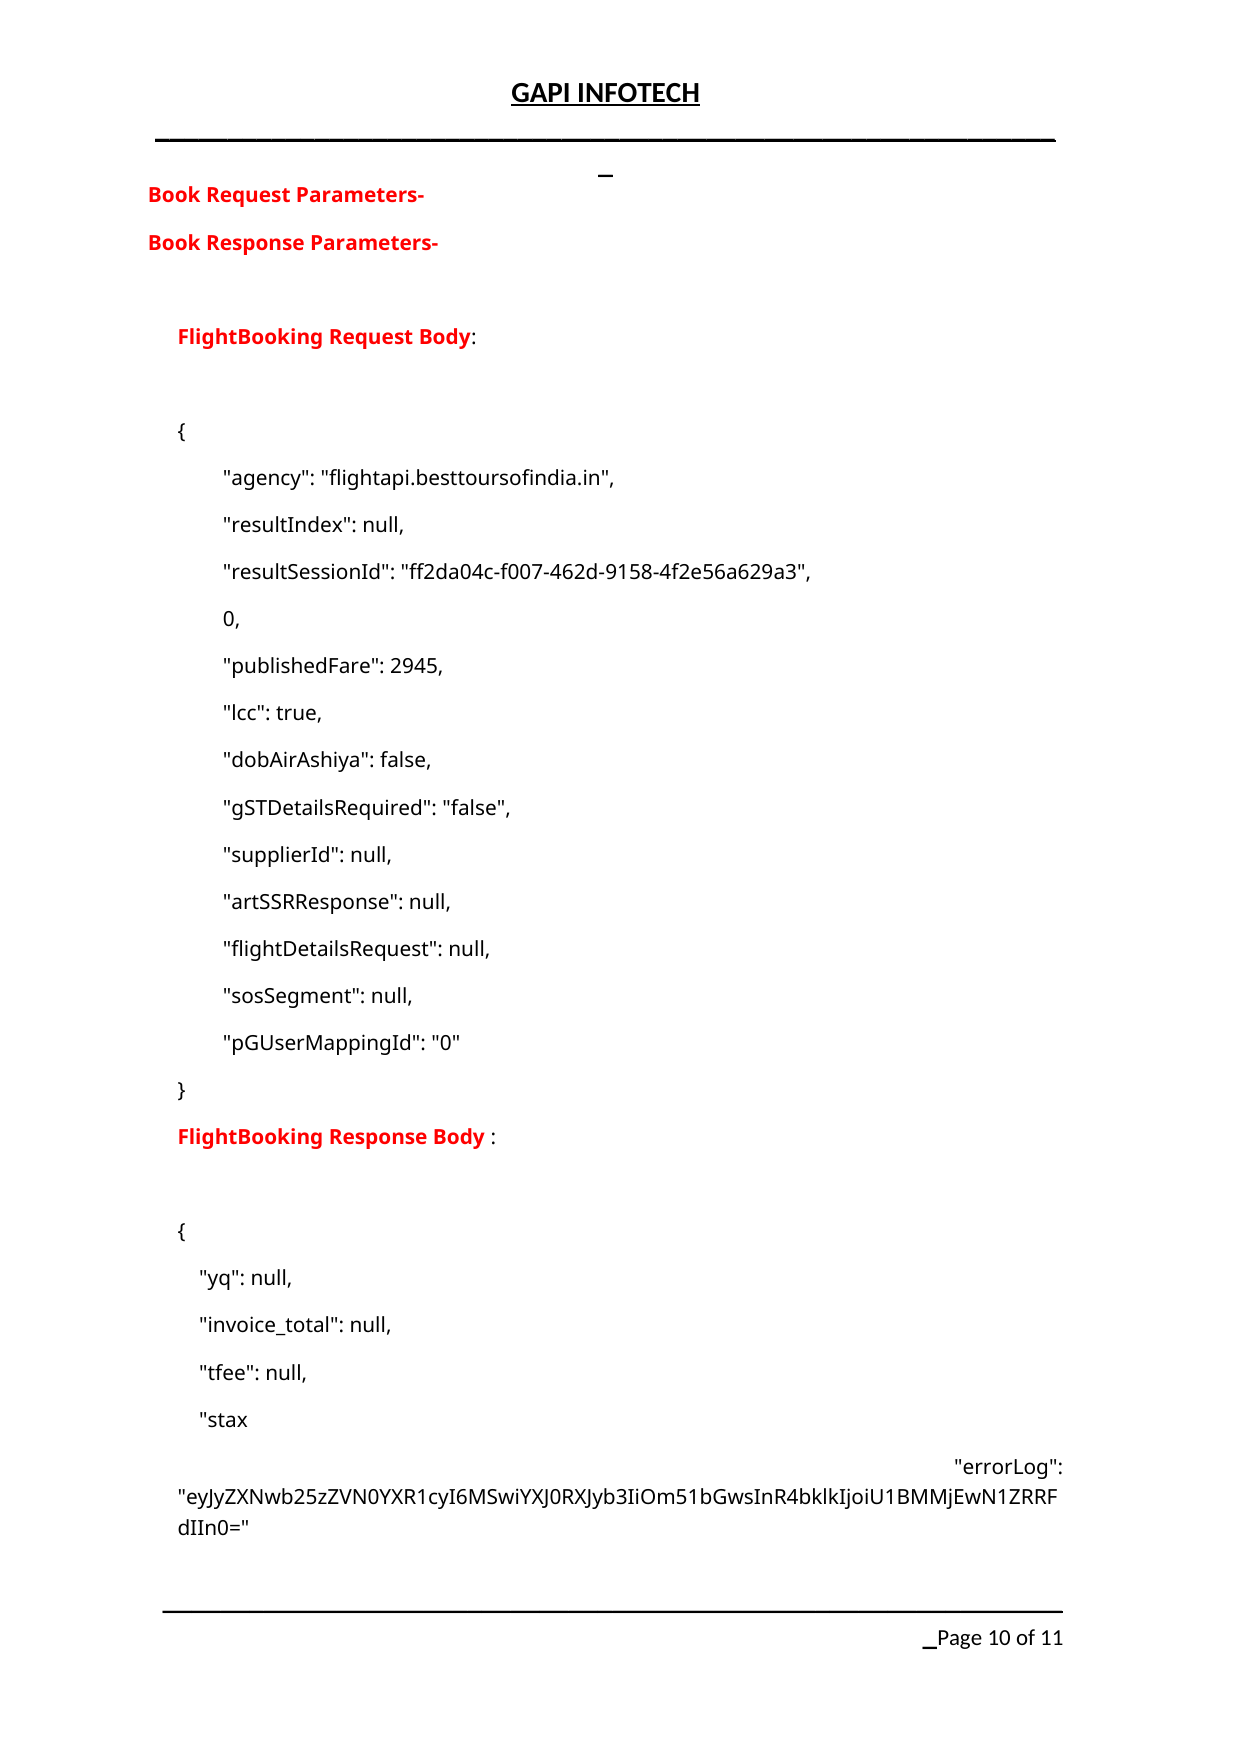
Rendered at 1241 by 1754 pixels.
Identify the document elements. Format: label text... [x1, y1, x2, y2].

list "errorLog": "eyJyZXNwb25zZVN0YXR1cyI6MSwiYXJ0RXJyb3IiOm51bGwsInR4bklkIjoiU1BMMjEwN1ZRRFdIIn0=" [177, 1452, 1063, 1541]
list 0, [177, 604, 1063, 633]
list "artSSRResponse": null, [177, 887, 1063, 915]
list "pGUserMappingId": "0" [177, 1028, 1063, 1057]
list "flightDetailsRequest": null, [177, 934, 1063, 962]
text Book Request Parameters- [148, 181, 1063, 209]
list "agency": "flightapi.besttoursofindia.in", [177, 463, 1063, 492]
list "tfee": null, [177, 1358, 1063, 1386]
list "resultIndex": null, [177, 510, 1063, 539]
list "yq": null, [177, 1263, 1063, 1292]
list "sosSegment": null, [177, 981, 1063, 1009]
list "invoice_total": null, [177, 1311, 1063, 1339]
list "gSTDetailsRequired": "false", [177, 793, 1063, 821]
text FlightBooking Request Body: [148, 322, 1063, 350]
list { [177, 1216, 1063, 1245]
list "lcc": true, [177, 698, 1063, 727]
list "resultSessionId": "ff2da04c-f007-462d-9158-4f2e56a629a3", [177, 557, 1063, 586]
list "supplierId": null, [177, 840, 1063, 868]
text Book Response Parameters- [148, 228, 1063, 256]
list "dobAirAshiya": false, [177, 746, 1063, 774]
list FlightBooking Response Body : [177, 1122, 1063, 1151]
list } [177, 1075, 1063, 1104]
list "publishedFare": 2945, [177, 651, 1063, 680]
list { [177, 416, 1063, 444]
list "stax [177, 1405, 1063, 1433]
